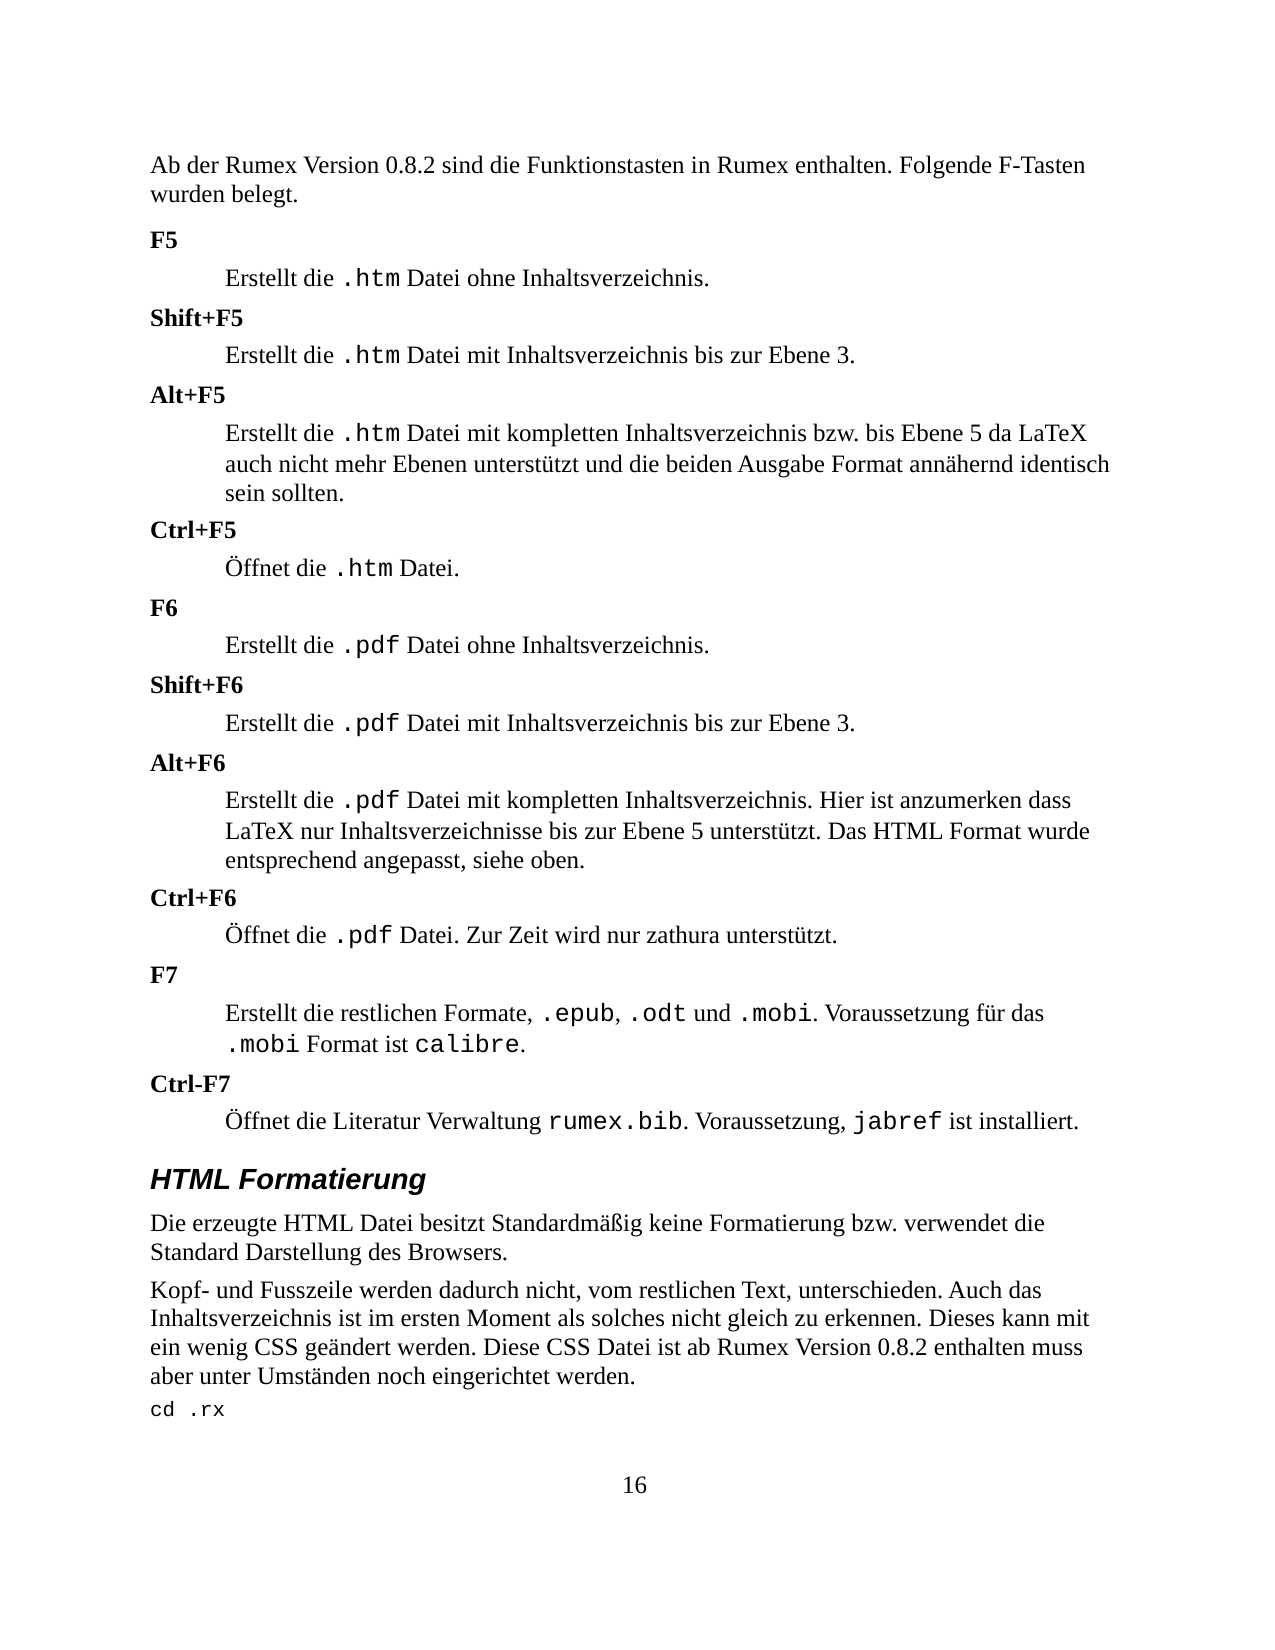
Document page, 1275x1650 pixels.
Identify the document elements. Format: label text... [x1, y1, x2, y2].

text Öffnet die Literatur Verwaltung rumex.bib. Voraussetzung, jabref ist installiert. [225, 1106, 1125, 1137]
text Alt+F5 [150, 380, 1125, 409]
text Ctrl+F6 [150, 883, 1125, 912]
text Erstellt die .pdf Datei mit Inhaltsverzeichnis bis zur Ebene 3. [225, 708, 1125, 739]
text Shift+F6 [150, 670, 1125, 699]
text cd .rx [150, 1399, 1125, 1422]
text Erstellt die .pdf Datei ohne Inhaltsverzeichnis. [225, 631, 1125, 661]
text Erstellt die .htm Datei mit Inhaltsverzeichnis bis zur Ebene 3. [225, 341, 1125, 371]
text Die erzeugte HTML Datei besitzt Standardmäßig keine Formatierung bzw. verwendet die Standard Darstellung des Browsers. [150, 1208, 1125, 1266]
text F6 [150, 593, 1125, 622]
text Erstellt die restlichen Formate, .epub, .odt und .mobi. Voraussetzung für das .mobi Format ist calibre. [225, 998, 1125, 1060]
text Öffnet die .htm Datei. [225, 553, 1125, 584]
text Kopf- und Fusszeile werden dadurch nicht, vom restlichen Text, unterschieden. Auch das Inhaltsverzeichnis ist im ersten Moment als solches nicht gleich zu erkennen. Dieses kann mit ein wenig CSS geändert werden. Diese CSS Datei ist ab Rumex Version 0.8.2 enthalten muss aber unter Umständen noch eingerichtet werden. [150, 1275, 1125, 1390]
text Erstellt die .htm Datei ohne Inhaltsverzeichnis. [225, 263, 1125, 294]
text Ctrl+F5 [150, 515, 1125, 544]
text Alt+F6 [150, 748, 1125, 777]
text Ab der Rumex Version 0.8.2 sind die Funktionstasten in Rumex enthalten. Folgende F-Tasten wurden belegt. [150, 150, 1125, 207]
text F5 [150, 225, 1125, 254]
text Ctrl-F7 [150, 1069, 1125, 1097]
text F7 [150, 960, 1125, 989]
text Erstellt die .pdf Datei mit kompletten Inhaltsverzeichnis. Hier ist anzumerken dass LaTeX nur Inhaltsverzeichnisse bis zur Ebene 5 unterstützt. Das HTML Format wurde entsprechend angepasst, siehe oben. [225, 786, 1125, 874]
subtitle HTML Formatierung [150, 1162, 1125, 1196]
text Shift+F5 [150, 303, 1125, 332]
text Öffnet die .pdf Datei. Zur Zeit wird nur zathura unterstützt. [225, 921, 1125, 951]
text Erstellt die .htm Datei mit kompletten Inhaltsverzeichnis bzw. bis Ebene 5 da LaTeX auch nicht mehr Ebenen unterstützt und die beiden Ausgabe Format annähernd identisch sein sollten. [225, 418, 1125, 506]
